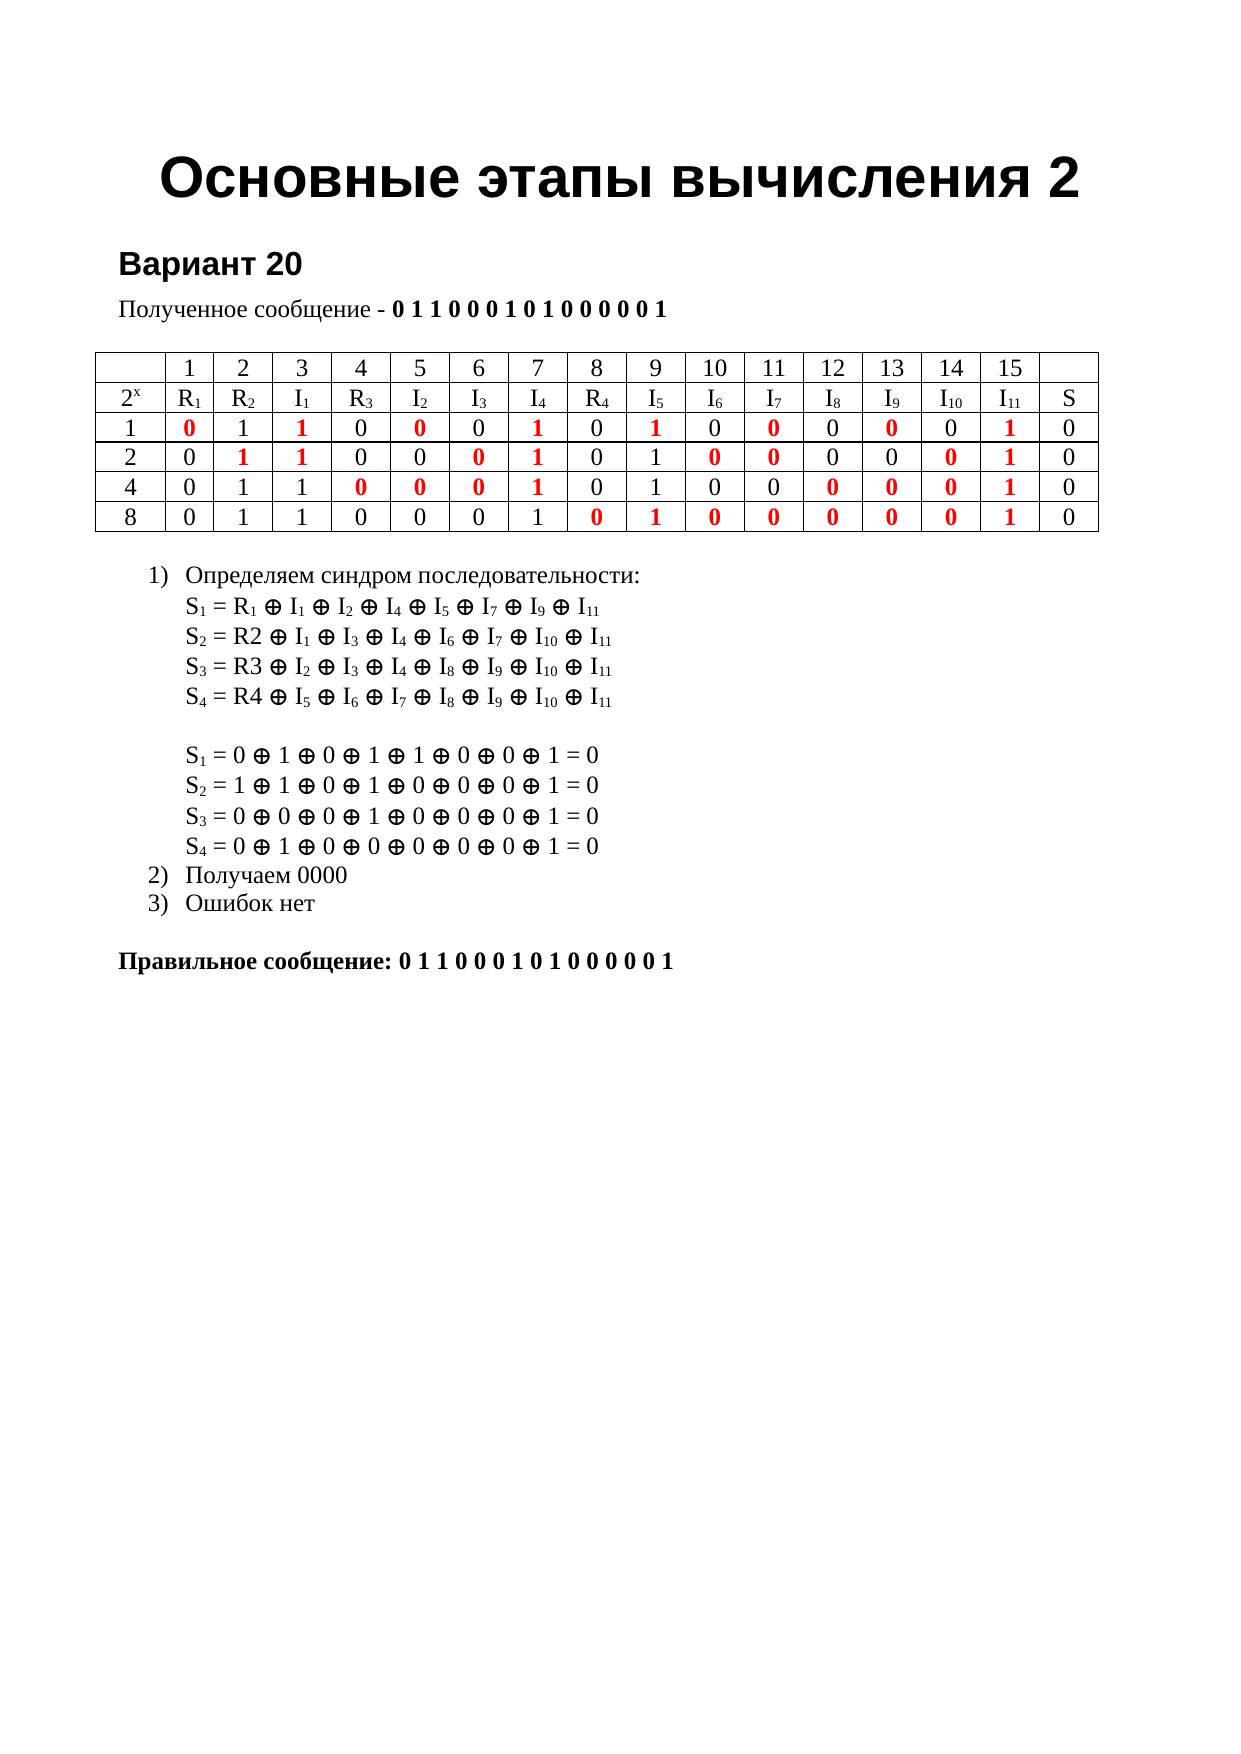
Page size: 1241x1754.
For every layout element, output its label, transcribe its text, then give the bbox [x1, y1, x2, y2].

table_cell 0 [391, 443, 449, 471]
table_header 13 [863, 353, 921, 382]
table_cell R1 [166, 383, 213, 412]
table_header 8 [568, 353, 626, 382]
table_header 11 [745, 353, 803, 382]
table_cell 0 [922, 472, 980, 501]
text S3 = 0 ⊕ 0 ⊕ 0 ⊕ 1 ⊕ 0 ⊕ 0 ⊕ 0 ⊕ 1 = 0 [185, 799, 1122, 829]
table_cell 0 [922, 502, 980, 531]
table_cell R2 [214, 383, 272, 412]
table_cell 1 [214, 443, 272, 471]
table_cell 1 [627, 443, 685, 471]
table_cell R4 [568, 383, 626, 412]
table_cell I4 [509, 383, 567, 412]
table_header 15 [981, 353, 1039, 382]
table_cell 0 [745, 443, 803, 471]
table_header 2 [214, 353, 272, 382]
table_cell 1 [981, 472, 1039, 501]
table_cell 0 [332, 502, 390, 531]
table_header 12 [804, 353, 862, 382]
table_cell 0 [863, 443, 921, 471]
table_cell 1 [981, 413, 1039, 441]
table_header [96, 353, 165, 382]
table_cell 0 [922, 443, 980, 471]
list Получаем 0000 [148, 860, 1122, 888]
table_cell 0 [332, 413, 390, 441]
table_cell 1 [214, 502, 272, 531]
table_cell 0 [686, 443, 744, 471]
table_cell 0 [391, 502, 449, 531]
title Основные этапы вычисления 2 [118, 143, 1122, 210]
table_cell 0 [450, 472, 508, 501]
table_cell 4 [96, 472, 165, 501]
table_cell 1 [509, 472, 567, 501]
table_cell I1 [273, 383, 331, 412]
table_cell 1 [214, 413, 272, 441]
table_cell 0 [332, 443, 390, 471]
table_cell I8 [804, 383, 862, 412]
table_header 6 [450, 353, 508, 382]
table_cell 0 [745, 472, 803, 501]
text S4 = 0 ⊕ 1 ⊕ 0 ⊕ 0 ⊕ 0 ⊕ 0 ⊕ 0 ⊕ 1 = 0 [185, 829, 1122, 860]
table_cell 1 [273, 472, 331, 501]
table_cell 1 [509, 502, 567, 531]
table_cell 1 [509, 443, 567, 471]
list Определяем синдром последовательности: [148, 561, 1122, 589]
table_cell 1 [96, 413, 165, 441]
table_cell 1 [627, 413, 685, 441]
table_cell 2x [96, 383, 165, 412]
table_cell I6 [686, 383, 744, 412]
table_cell 0 [166, 472, 213, 501]
table_cell 0 [391, 413, 449, 441]
table_cell 0 [450, 413, 508, 441]
table_header 3 [273, 353, 331, 382]
text Правильное сообщение: 0 1 1 0 0 0 1 0 1 0 0 0 0 0 1 [118, 946, 1122, 975]
table_cell 1 [627, 502, 685, 531]
table_cell 0 [686, 413, 744, 441]
table_cell I2 [391, 383, 449, 412]
table_cell I9 [863, 383, 921, 412]
table_cell 0 [745, 413, 803, 441]
table_cell I5 [627, 383, 685, 412]
table_cell 0 [1040, 472, 1098, 501]
text S1 = 0 ⊕ 1 ⊕ 0 ⊕ 1 ⊕ 1 ⊕ 0 ⊕ 0 ⊕ 1 = 0 [118, 739, 1122, 769]
table_cell 0 [568, 443, 626, 471]
table_header [1040, 353, 1098, 382]
table_cell I11 [981, 383, 1039, 412]
table_cell 2 [96, 443, 165, 471]
table_cell 0 [1040, 413, 1098, 441]
table_cell 1 [273, 413, 331, 441]
table_cell 1 [214, 472, 272, 501]
table_cell 0 [568, 472, 626, 501]
text S1 = R1 ⊕ I1 ⊕ I2 ⊕ I4 ⊕ I5 ⊕ I7 ⊕ I9 ⊕ I11 [185, 589, 1122, 619]
table_header 10 [686, 353, 744, 382]
table_cell 1 [273, 443, 331, 471]
table_cell 0 [686, 502, 744, 531]
table_cell 1 [273, 502, 331, 531]
table_cell 1 [981, 443, 1039, 471]
text S4 = R4 ⊕ I5 ⊕ I6 ⊕ I7 ⊕ I8 ⊕ I9 ⊕ I10 ⊕ I11 [185, 680, 1122, 710]
table_cell I7 [745, 383, 803, 412]
table_cell 0 [804, 413, 862, 441]
table_cell 0 [1040, 443, 1098, 471]
table_cell 0 [804, 502, 862, 531]
text S3 = R3 ⊕ I2 ⊕ I3 ⊕ I4 ⊕ I8 ⊕ I9 ⊕ I10 ⊕ I11 [185, 650, 1122, 680]
table_cell 8 [96, 502, 165, 531]
table_cell 0 [804, 443, 862, 471]
table_cell 0 [804, 472, 862, 501]
table_cell I10 [922, 383, 980, 412]
table_cell 0 [450, 443, 508, 471]
table_header 7 [509, 353, 567, 382]
table_cell 1 [509, 413, 567, 441]
table_cell 0 [450, 502, 508, 531]
table_cell 0 [686, 472, 744, 501]
table_cell 0 [745, 502, 803, 531]
table_header 14 [922, 353, 980, 382]
table_cell 0 [166, 502, 213, 531]
table_cell 1 [627, 472, 685, 501]
table_cell R3 [332, 383, 390, 412]
table_cell 0 [568, 502, 626, 531]
table_cell 0 [922, 413, 980, 441]
table_cell 0 [863, 413, 921, 441]
list Ошибок нет [148, 888, 1122, 917]
table_cell 0 [332, 472, 390, 501]
table_cell 0 [863, 502, 921, 531]
table_cell 1 [981, 502, 1039, 531]
table_header 1 [166, 353, 213, 382]
text S2 = 1 ⊕ 1 ⊕ 0 ⊕ 1 ⊕ 0 ⊕ 0 ⊕ 0 ⊕ 1 = 0 [185, 769, 1122, 799]
table_header 4 [332, 353, 390, 382]
table_cell 0 [863, 472, 921, 501]
table_cell 0 [166, 413, 213, 441]
table_cell 0 [568, 413, 626, 441]
table_cell 0 [391, 472, 449, 501]
table_cell S [1040, 383, 1098, 412]
text Полученное сообщение - 0 1 1 0 0 0 1 0 1 0 0 0 0 0 1 [118, 294, 1122, 323]
table_cell 0 [166, 443, 213, 471]
table_header 9 [627, 353, 685, 382]
text S2 = R2 ⊕ I1 ⊕ I3 ⊕ I4 ⊕ I6 ⊕ I7 ⊕ I10 ⊕ I11 [185, 619, 1122, 650]
table_cell I3 [450, 383, 508, 412]
table_cell 0 [1040, 502, 1098, 531]
subtitle Вариант 20 [118, 243, 1122, 282]
table_header 5 [391, 353, 449, 382]
